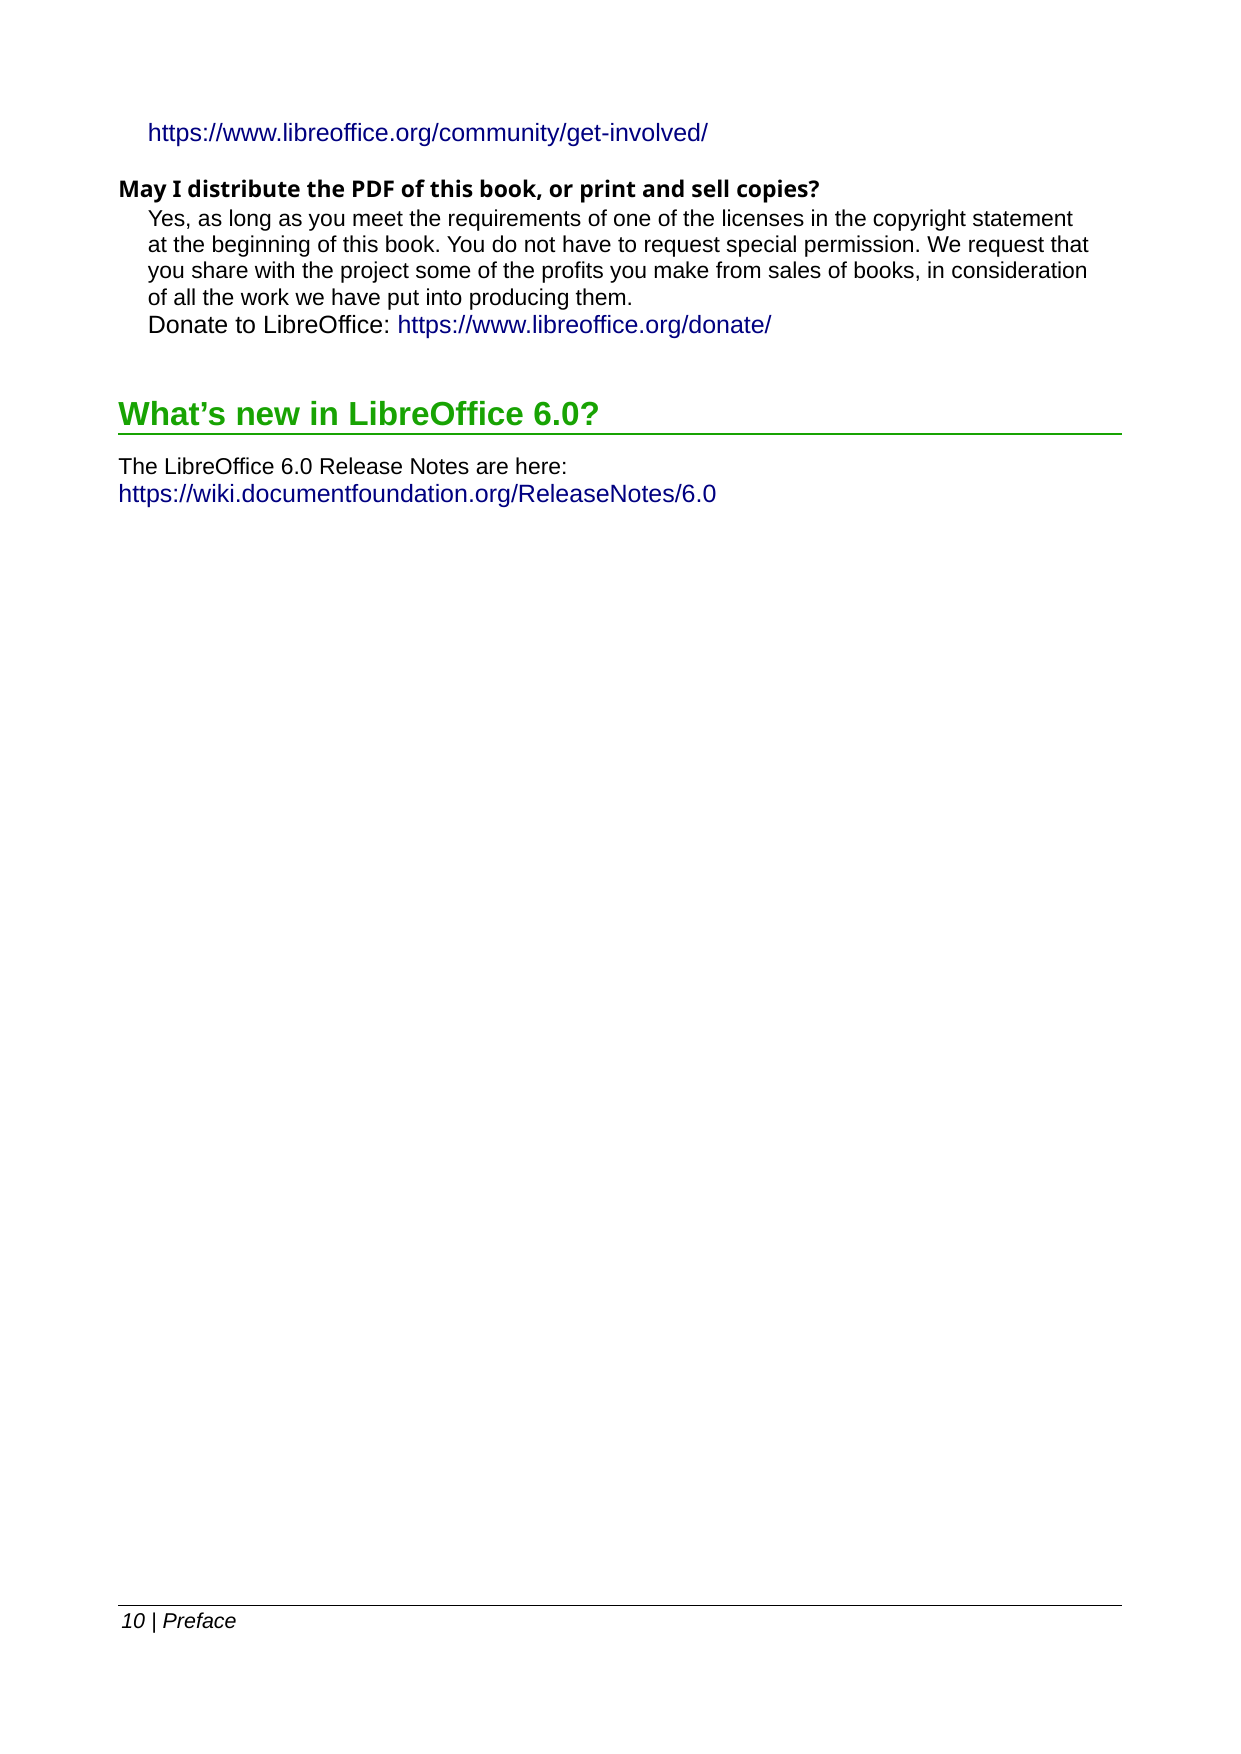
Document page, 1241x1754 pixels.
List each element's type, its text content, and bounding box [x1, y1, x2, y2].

text https://www.libreoffice.org/community/get-involved/ [148, 118, 1122, 147]
text of all the work we have put into producing them. [148, 283, 1122, 310]
text https://wiki.documentfoundation.org/ReleaseNotes/6.0 [118, 479, 1122, 508]
text May I distribute the PDF of this book, or print and sell copies? [118, 173, 1122, 204]
subtitle What’s new in LibreOffice 6.0? [118, 394, 1122, 433]
text you share with the project some of the profits you make from sales of books, in consideration [148, 257, 1122, 283]
text Yes, as long as you meet the requirements of one of the licenses in the copyright statement [148, 204, 1122, 231]
text at the beginning of this book. You do not have to request special permission. We request that [148, 231, 1122, 257]
text Donate to LibreOffice: https://www.libreoffice.org/donate/ [148, 310, 1122, 339]
text The LibreOffice 6.0 Release Notes are here: [118, 453, 1122, 479]
